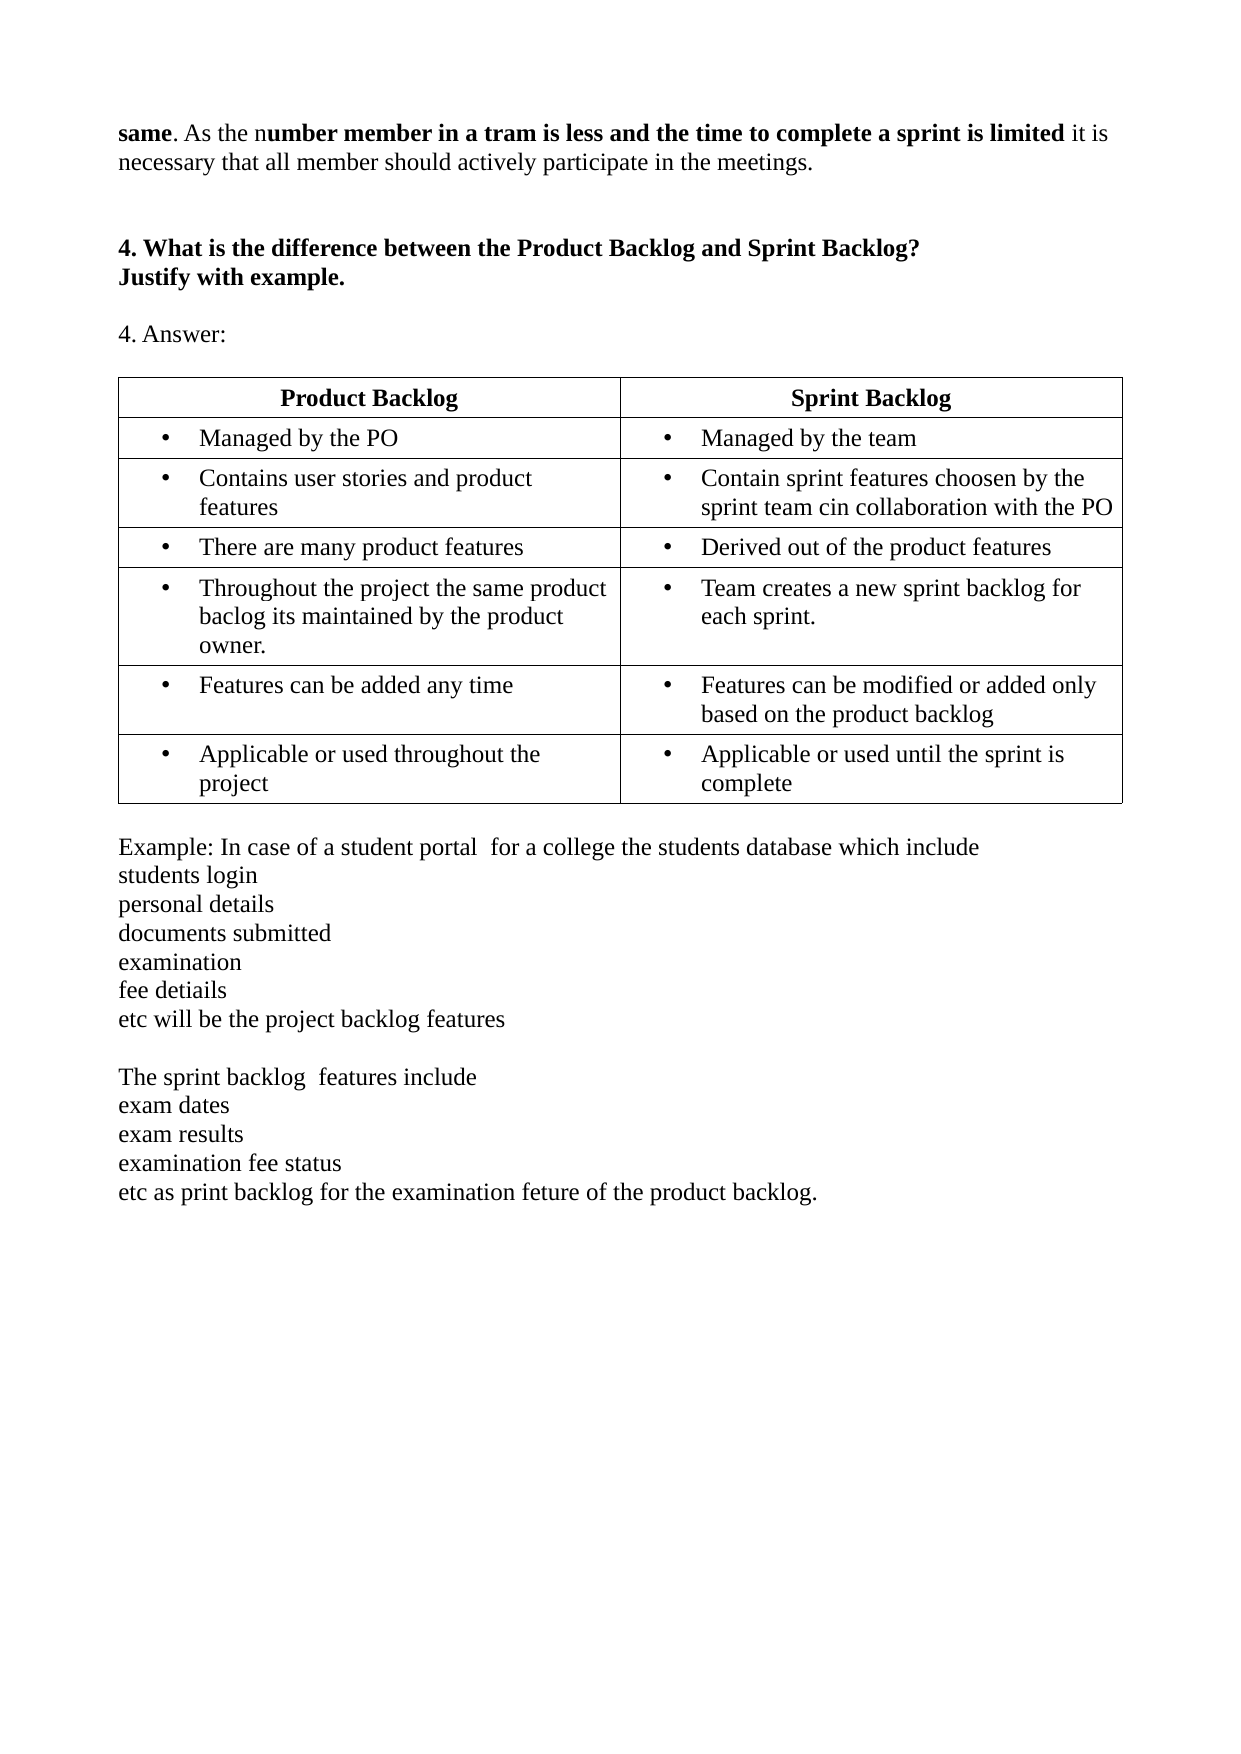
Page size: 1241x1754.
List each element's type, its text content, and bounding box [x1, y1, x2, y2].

text exam results [118, 1119, 1122, 1148]
text examination fee status [118, 1148, 1122, 1177]
table_cell Team creates a new sprint backlog for each sprint. [621, 568, 1122, 665]
table_cell Managed by the PO [119, 418, 620, 457]
text examination [118, 947, 1122, 975]
table_cell Contains user stories and product features [119, 459, 620, 527]
text 4. Answer: [118, 319, 1122, 348]
table_cell Derived out of the product features [621, 528, 1122, 567]
table_cell Managed by the team [621, 418, 1122, 457]
table_cell Contain sprint features choosen by the sprint team cin collaboration with the PO [621, 459, 1122, 527]
table_header Product Backlog [119, 378, 620, 417]
table_cell Applicable or used until the sprint is complete [621, 735, 1122, 803]
text personal details [118, 889, 1122, 918]
table_header Sprint Backlog [621, 378, 1122, 417]
table_cell Features can be added any time [119, 666, 620, 734]
table_cell Throughout the project the same product baclog its maintained by the product owner. [119, 568, 620, 665]
text fee detiails [118, 975, 1122, 1004]
text same. As the number member in a tram is less and the time to complete a sprint is limited it is necessary that all member should actively participate in the meetings. [118, 118, 1122, 176]
text etc as print backlog for the examination feture of the product backlog. [118, 1177, 1122, 1205]
text 4. What is the difference between the Product Backlog and Sprint Backlog? [118, 233, 1122, 262]
text documents submitted [118, 918, 1122, 947]
table_cell Features can be modified or added only based on the product backlog [621, 666, 1122, 734]
table_cell There are many product features [119, 528, 620, 567]
text Example: In case of a student portal for a college the students database which include [118, 832, 1122, 860]
text etc will be the project backlog features [118, 1004, 1122, 1033]
text exam dates [118, 1090, 1122, 1119]
text students login [118, 860, 1122, 889]
text The sprint backlog features include [118, 1062, 1122, 1090]
table_cell Applicable or used throughout the project [119, 735, 620, 803]
text Justify with example. [118, 262, 1122, 291]
